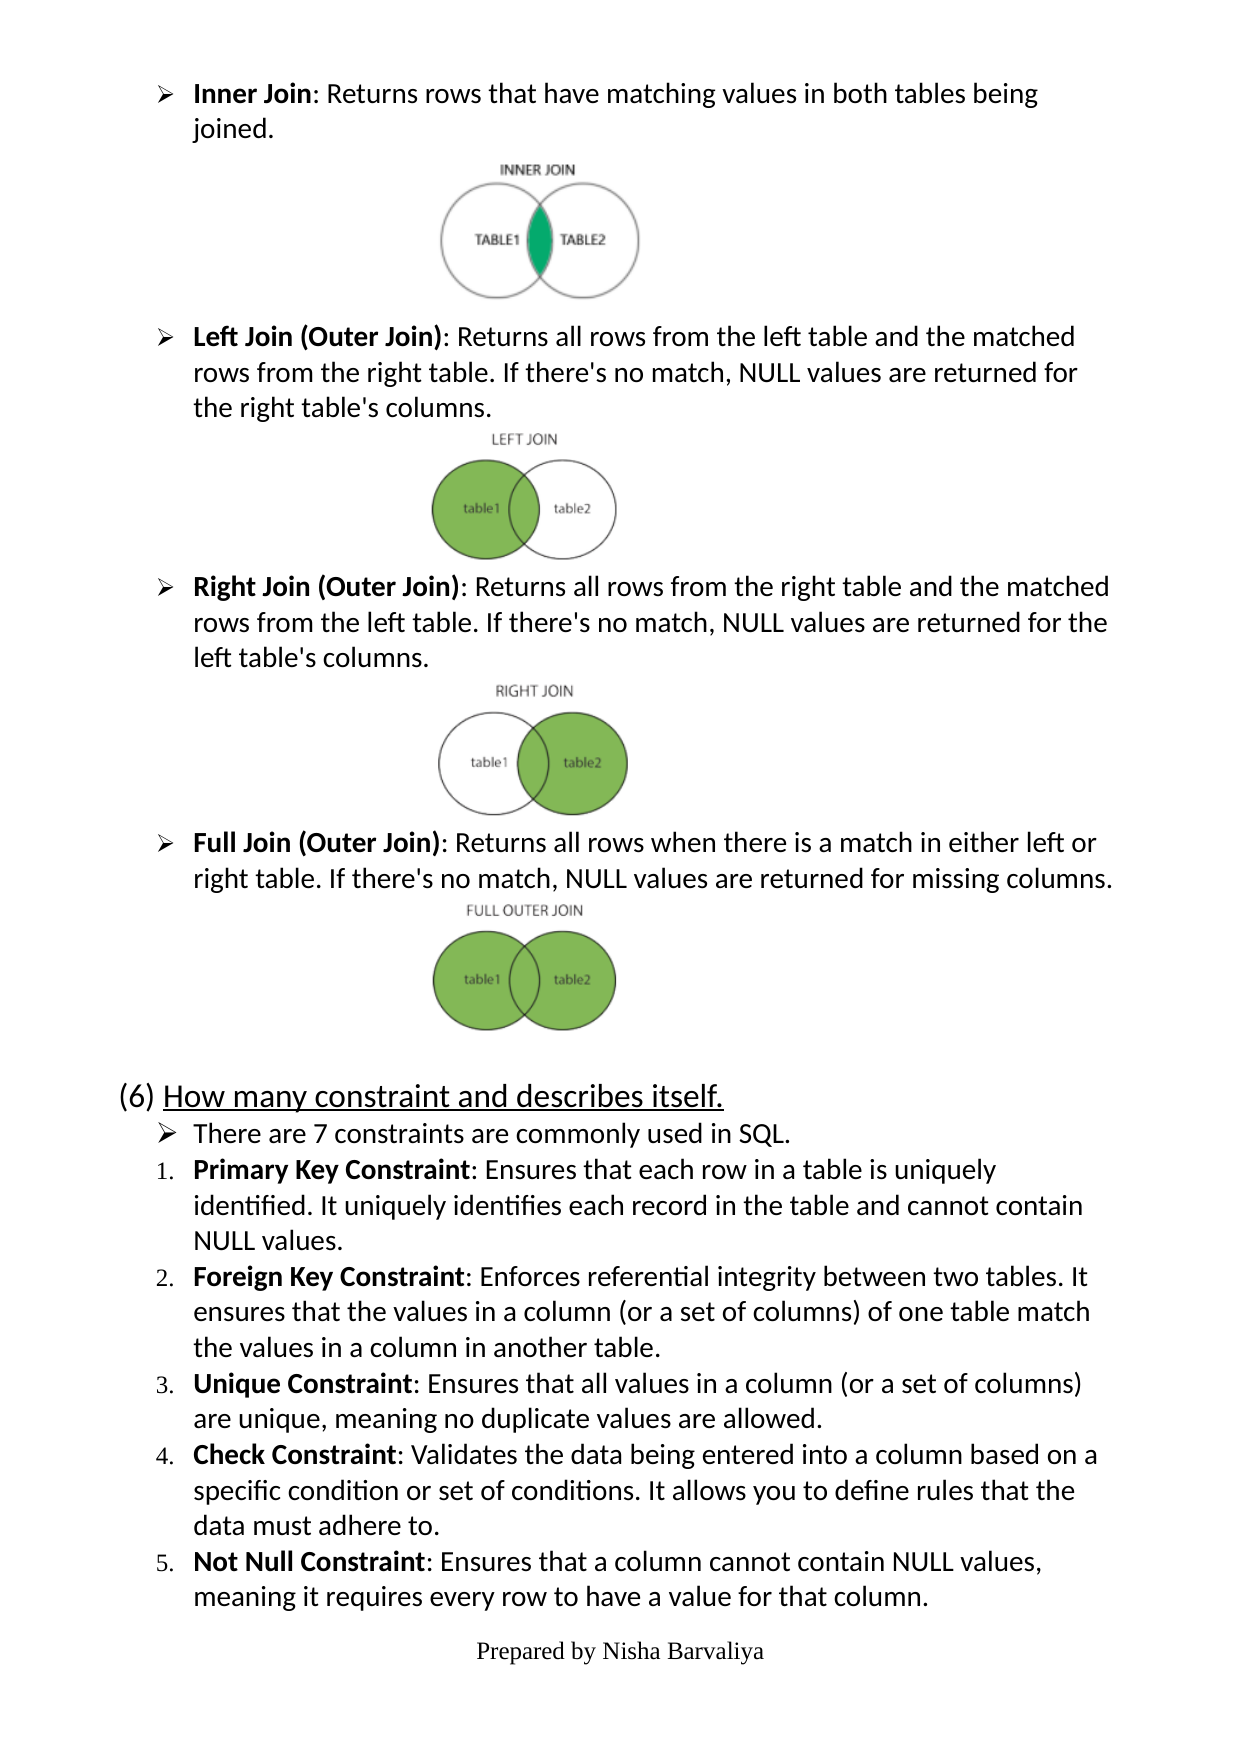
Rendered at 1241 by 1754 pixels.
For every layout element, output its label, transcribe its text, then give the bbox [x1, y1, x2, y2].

list Foreign Key Constraint: Enforces referential integrity between two tables. It ensures that the values in a column (or a set of columns) of one table match the values in a column in another table. [156, 1258, 1122, 1365]
list Left Join (Outer Join): Returns all rows from the left table and the matched rows from the right table. If there's no match, NULL values are returned for the right table's columns. [156, 318, 1122, 425]
list Check Constraint: Validates the data being entered into a column based on a specific condition or set of conditions. It allows you to define rules that the data must adhere to. [156, 1436, 1122, 1543]
list Primary Key Constraint: Ensures that each row in a table is uniquely identified. It uniquely identifies each record in the table and cannot contain NULL values. [156, 1151, 1122, 1258]
list Right Join (Outer Join): Returns all rows from the right table and the matched rows from the left table. If there's no match, NULL values are returned for the left table's columns. [156, 568, 1122, 675]
list There are 7 constraints are commonly used in SQL. [156, 1115, 1122, 1151]
text (6) How many constraint and describes itself. [118, 1074, 1122, 1115]
list Inner Join: Returns rows that have matching values in both tables being joined. [156, 75, 1122, 146]
list Not Null Constraint: Ensures that a column cannot contain NULL values, meaning it requires every row to have a value for that column. [156, 1543, 1122, 1614]
list Unique Constraint: Ensures that all values in a column (or a set of columns) are unique, meaning no duplicate values are allowed. [156, 1365, 1122, 1436]
list Full Join (Outer Join): Returns all rows when there is a match in either left or right table. If there's no match, NULL values are returned for missing columns. [156, 824, 1122, 896]
